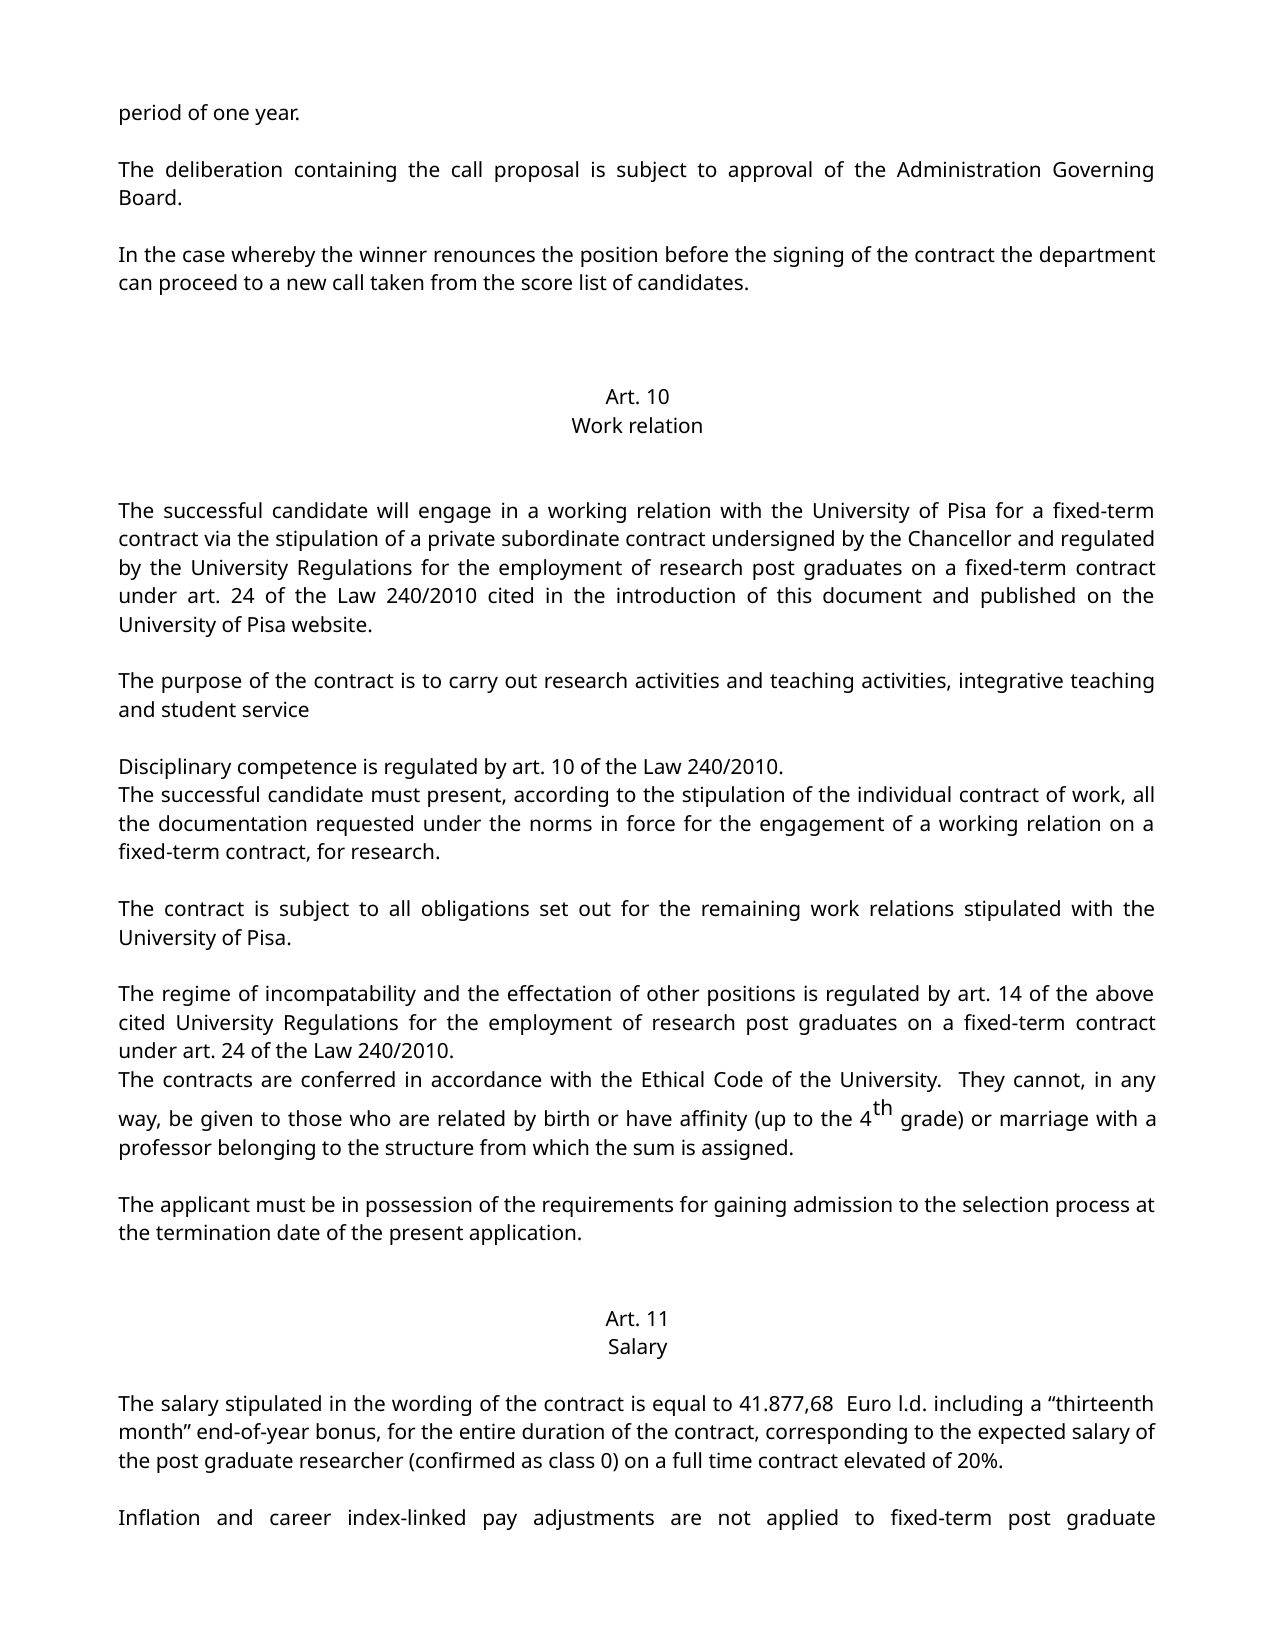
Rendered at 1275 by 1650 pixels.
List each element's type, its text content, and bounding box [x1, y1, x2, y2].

text The contract is subject to all obligations set out for the remaining work relations stipulated with the University of Pisa. [118, 894, 1157, 951]
text Art. 10 [118, 382, 1157, 411]
text The regime of incompatability and the effectation of other positions is regulated by art. 14 of the above cited University Regulations for the employment of research post graduates on a fixed-term contract under art. 24 of the Law 240/2010. [118, 979, 1157, 1065]
text The successful candidate must present, according to the stipulation of the individual contract of work, all the documentation requested under the norms in force for the engagement of a working relation on a fixed-term contract, for research. [118, 780, 1157, 866]
text Disciplinary competence is regulated by art. 10 of the Law 240/2010. [118, 752, 1157, 780]
text period of one year. [118, 98, 1157, 126]
text In the case whereby the winner renounces the position before the signing of the contract the department can proceed to a new call taken from the score list of candidates. [118, 240, 1157, 297]
text Salary [118, 1332, 1157, 1361]
text The successful candidate will engage in a working relation with the University of Pisa for a fixed-term contract via the stipulation of a private subordinate contract undersigned by the Chancellor and regulated by the University Regulations for the employment of research post graduates on a fixed-term contract under art. 24 of the Law 240/2010 cited in the introduction of this document and published on the University of Pisa website. [118, 496, 1157, 638]
text The purpose of the contract is to carry out research activities and teaching activities, integrative teaching and student service [118, 667, 1157, 723]
text Art. 11 [118, 1304, 1157, 1332]
text The applicant must be in possession of the requirements for gaining admission to the selection process at the termination date of the present application. [118, 1190, 1157, 1247]
text Inflation and career index-linked pay adjustments are not applied to fixed-term post graduate [118, 1503, 1157, 1531]
text The salary stipulated in the wording of the contract is equal to 41.877,68 Euro l.d. including a “thirteenth month” end-of-year bonus, for the entire duration of the contract, corresponding to the expected salary of the post graduate researcher (confirmed as class 0) on a full time contract elevated of 20%. [118, 1389, 1157, 1474]
text Work relation [118, 411, 1157, 439]
text The deliberation containing the call proposal is subject to approval of the Administration Governing Board. [118, 155, 1157, 212]
text The contracts are conferred in accordance with the Ethical Code of the University. They cannot, in any way, be given to those who are related by birth or have affinity (up to the 4th grade) or marriage with a professor belonging to the structure from which the sum is assigned. [118, 1065, 1157, 1161]
